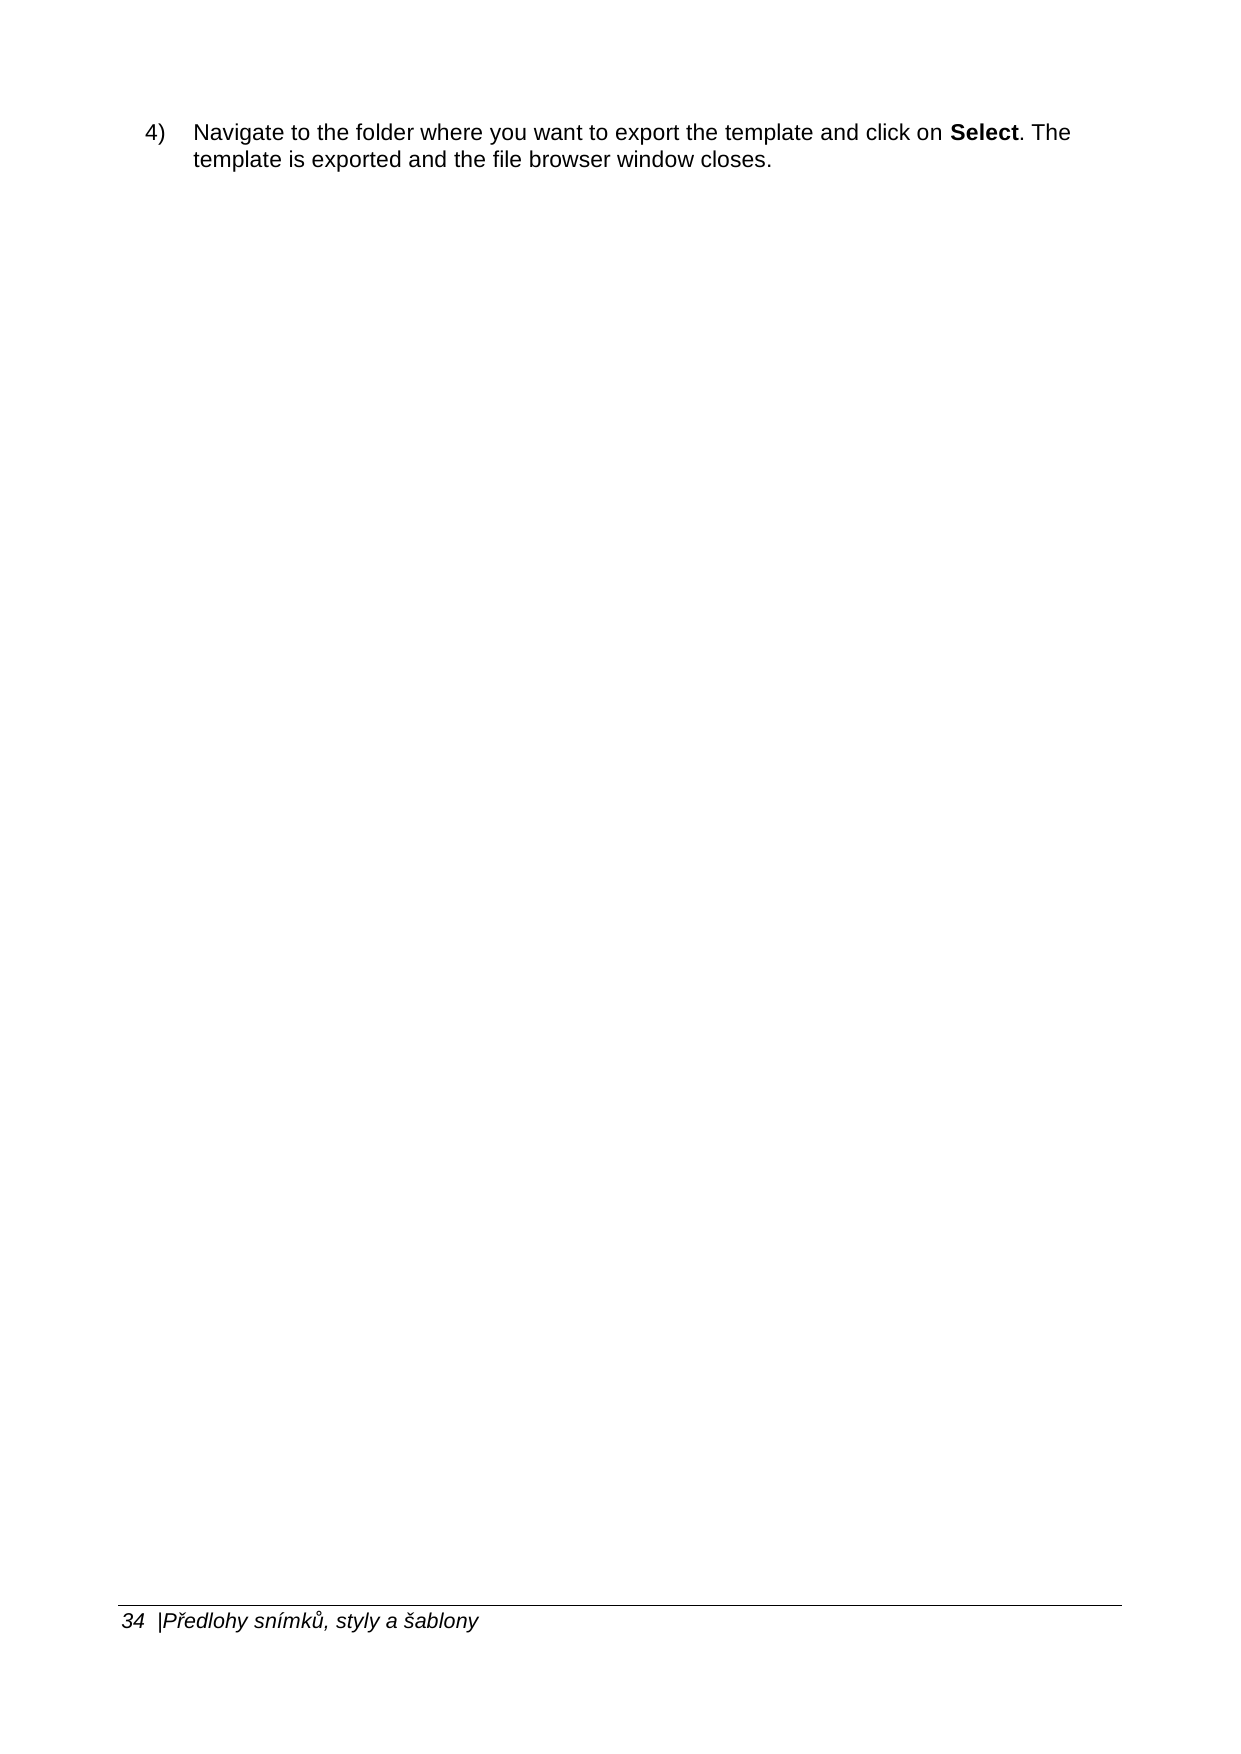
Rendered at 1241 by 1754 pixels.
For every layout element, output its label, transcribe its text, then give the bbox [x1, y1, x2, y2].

list Navigate to the folder where you want to export the template and click on Select. The template is exported and the file browser window closes. [165, 118, 1122, 172]
